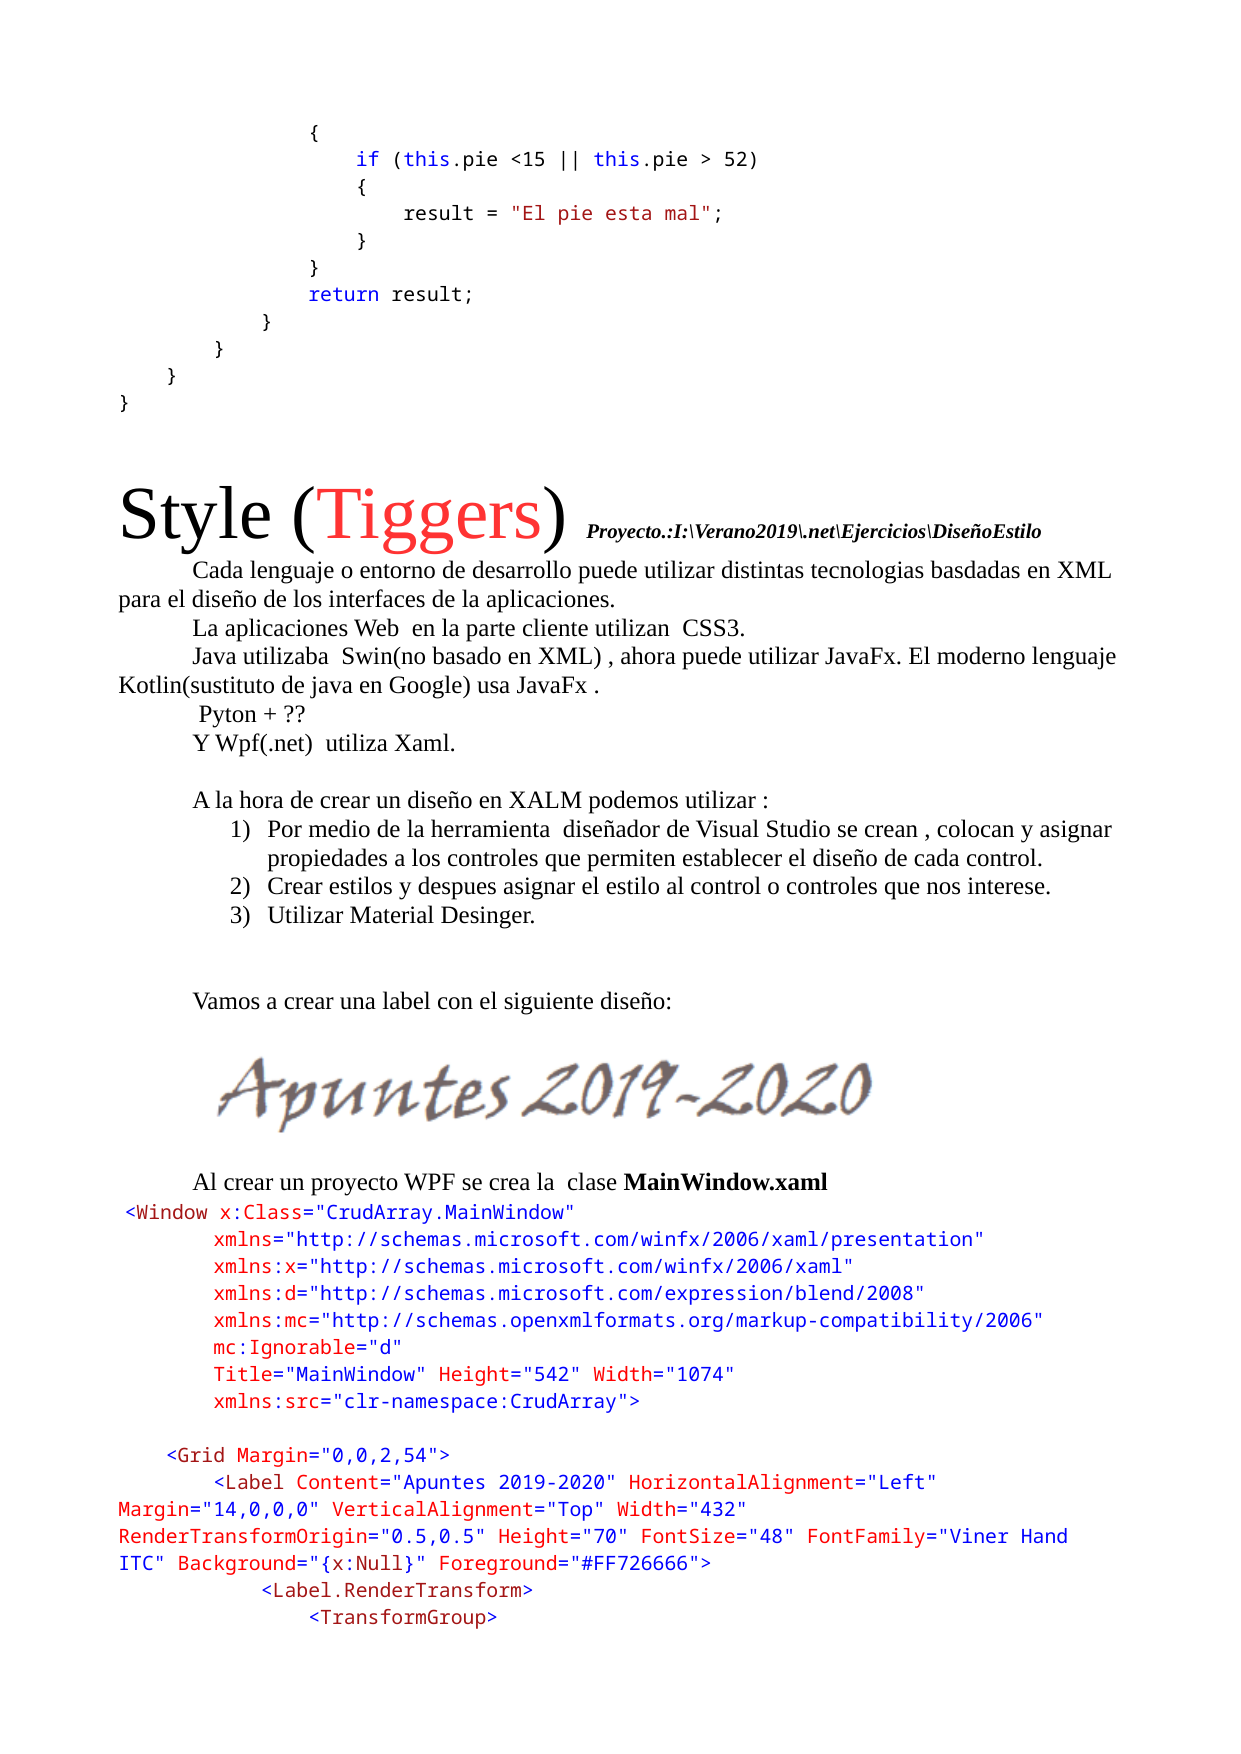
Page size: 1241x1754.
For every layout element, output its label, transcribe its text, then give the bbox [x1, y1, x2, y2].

text } [118, 334, 1122, 361]
text xmlns:mc="http://schemas.openxmlformats.org/markup-compatibility/2006" [118, 1306, 1122, 1333]
text Java utilizaba Swin(no basado en XML) , ahora puede utilizar JavaFx. El moderno lenguaje Kotlin(sustituto de java en Google) usa JavaFx . [118, 641, 1122, 699]
text <Window x:Class="CrudArray.MainWindow" [118, 1196, 1122, 1225]
text } [118, 388, 1122, 415]
text } [118, 307, 1122, 334]
text xmlns:src="clr-namespace:CrudArray"> [118, 1387, 1122, 1414]
text } [118, 226, 1122, 253]
text } [118, 361, 1122, 388]
text <Label Content="Apuntes 2019-2020" HorizontalAlignment="Left" Margin="14,0,0,0" VerticalAlignment="Top" Width="432" RenderTransformOrigin="0.5,0.5" Height="70" FontSize="48" FontFamily="Viner Hand ITC" Background="{x:Null}" Foreground="#FF726666"> [118, 1468, 1122, 1576]
text return result; [118, 280, 1122, 307]
text Al crear un proyecto WPF se crea la clase MainWindow.xaml [118, 1167, 1122, 1196]
list Utilizar Material Desinger. [229, 900, 1122, 929]
text } [118, 253, 1122, 280]
text Title="MainWindow" Height="542" Width="1074" [118, 1360, 1122, 1387]
text <Grid Margin="0,0,2,54"> [118, 1441, 1122, 1468]
text xmlns="http://schemas.microsoft.com/winfx/2006/xaml/presentation" [118, 1225, 1122, 1252]
text Vamos a crear una label con el siguiente diseño: [118, 986, 1122, 1015]
text <Label.RenderTransform> [118, 1576, 1122, 1603]
text xmlns:d="http://schemas.microsoft.com/expression/blend/2008" [118, 1279, 1122, 1306]
text { [118, 118, 1122, 145]
text Pyton + ?? [118, 699, 1122, 728]
text if (this.pie <15 || this.pie > 52) [118, 145, 1122, 172]
picture [211, 1043, 883, 1139]
text mc:Ignorable="d" [118, 1333, 1122, 1360]
text A la hora de crear un diseño en XALM podemos utilizar : [118, 785, 1122, 814]
text Style (Tiggers) Proyecto.:I:\Verano2019\.net\Ejercicios\DiseñoEstilo [118, 469, 1122, 555]
text <TransformGroup> [118, 1603, 1122, 1630]
text Y Wpf(.net) utiliza Xaml. [118, 728, 1122, 756]
list Por medio de la herramienta diseñador de Visual Studio se crean , colocan y asignar propiedades a los controles que permiten establecer el diseño de cada control. [229, 814, 1122, 871]
list Crear estilos y despues asignar el estilo al control o controles que nos interese. [229, 871, 1122, 900]
text { [118, 172, 1122, 199]
text Cada lenguaje o entorno de desarrollo puede utilizar distintas tecnologias basdadas en XML para el diseño de los interfaces de la aplicaciones. [118, 555, 1122, 613]
text result = "El pie esta mal"; [118, 199, 1122, 226]
text La aplicaciones Web en la parte cliente utilizan CSS3. [118, 613, 1122, 641]
text xmlns:x="http://schemas.microsoft.com/winfx/2006/xaml" [118, 1252, 1122, 1279]
